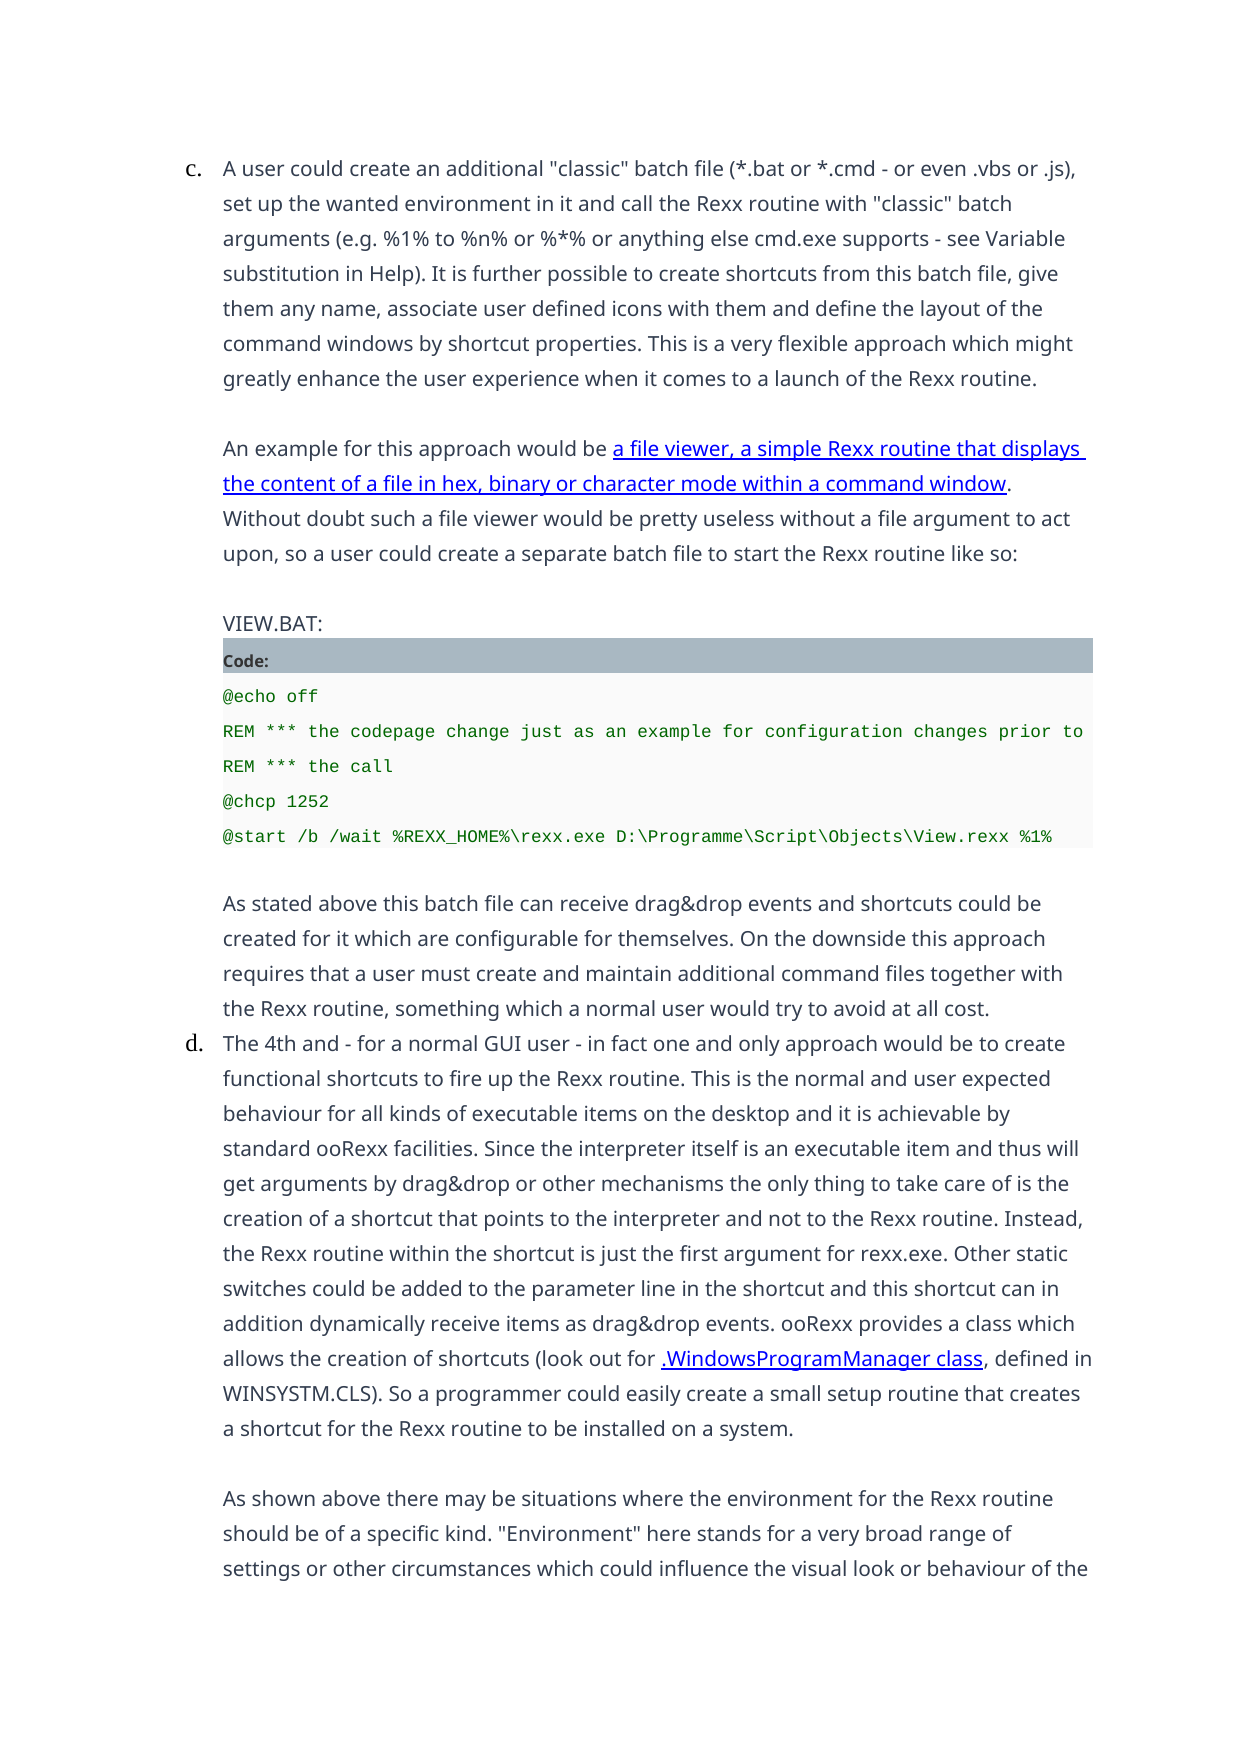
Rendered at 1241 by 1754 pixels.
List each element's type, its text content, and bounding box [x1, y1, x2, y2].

list The 4th and - for a normal GUI user - in fact one and only approach would be to create functional shortcuts to fire up the Rexx routine. This is the normal and user expected behaviour for all kinds of executable items on the desktop and it is achievable by standard ooRexx facilities. Since the interpreter itself is an executable item and thus will get arguments by drag&drop or other mechanisms the only thing to take care of is the creation of a shortcut that points to the interpreter and not to the Rexx routine. Instead, the Rexx routine within the shortcut is just the first argument for rexx.exe. Other static switches could be added to the parameter line in the shortcut and this shortcut can in addition dynamically receive items as drag&drop events. ooRexx provides a class which allows the creation of shortcuts (look out for .WindowsProgramManager class, defined in WINSYSTM.CLS). So a programmer could easily create a small setup routine that creates a shortcut for the Rexx routine to be installed on a system. As shown above there may be situations where the environment for the Rexx routine should be of a specific kind. "Environment" here stands for a very broad range of settings or other circumstances which could influence the visual look or behaviour of the [185, 1023, 1093, 1583]
text Code: [223, 638, 1093, 673]
text As stated above this batch file can receive drag&drop events and shortcuts could be created for it which are configurable for themselves. On the downside this approach requires that a user must create and maintain additional command files together with the Rexx routine, something which a normal user would try to avoid at all cost. [223, 848, 1093, 1023]
list A user could create an additional "classic" batch file (*.bat or *.cmd - or even .vbs or .js), set up the wanted environment in it and call the Rexx routine with "classic" batch arguments (e.g. %1% to %n% or %*% or anything else cmd.exe supports - see Variable substitution in Help). It is further possible to create shortcuts from this batch file, give them any name, associate user defined icons with them and define the layout of the command windows by shortcut properties. This is a very flexible approach which might greatly enhance the user experience when it comes to a launch of the Rexx routine. An example for this approach would be a file viewer, a simple Rexx routine that displays the content of a file in hex, binary or character mode within a command window. Without doubt such a file viewer would be pretty useless without a file argument to act upon, so a user could create a separate batch file to start the Rexx routine like so: VIEW.BAT: [185, 148, 1093, 638]
text @echo off REM *** the codepage change just as an example for configuration changes prior to REM *** the call @chcp 1252 @start /b /wait %REXX_HOME%\rexx.exe D:\Programme\Script\Objects\View.rexx %1% [223, 673, 1093, 848]
